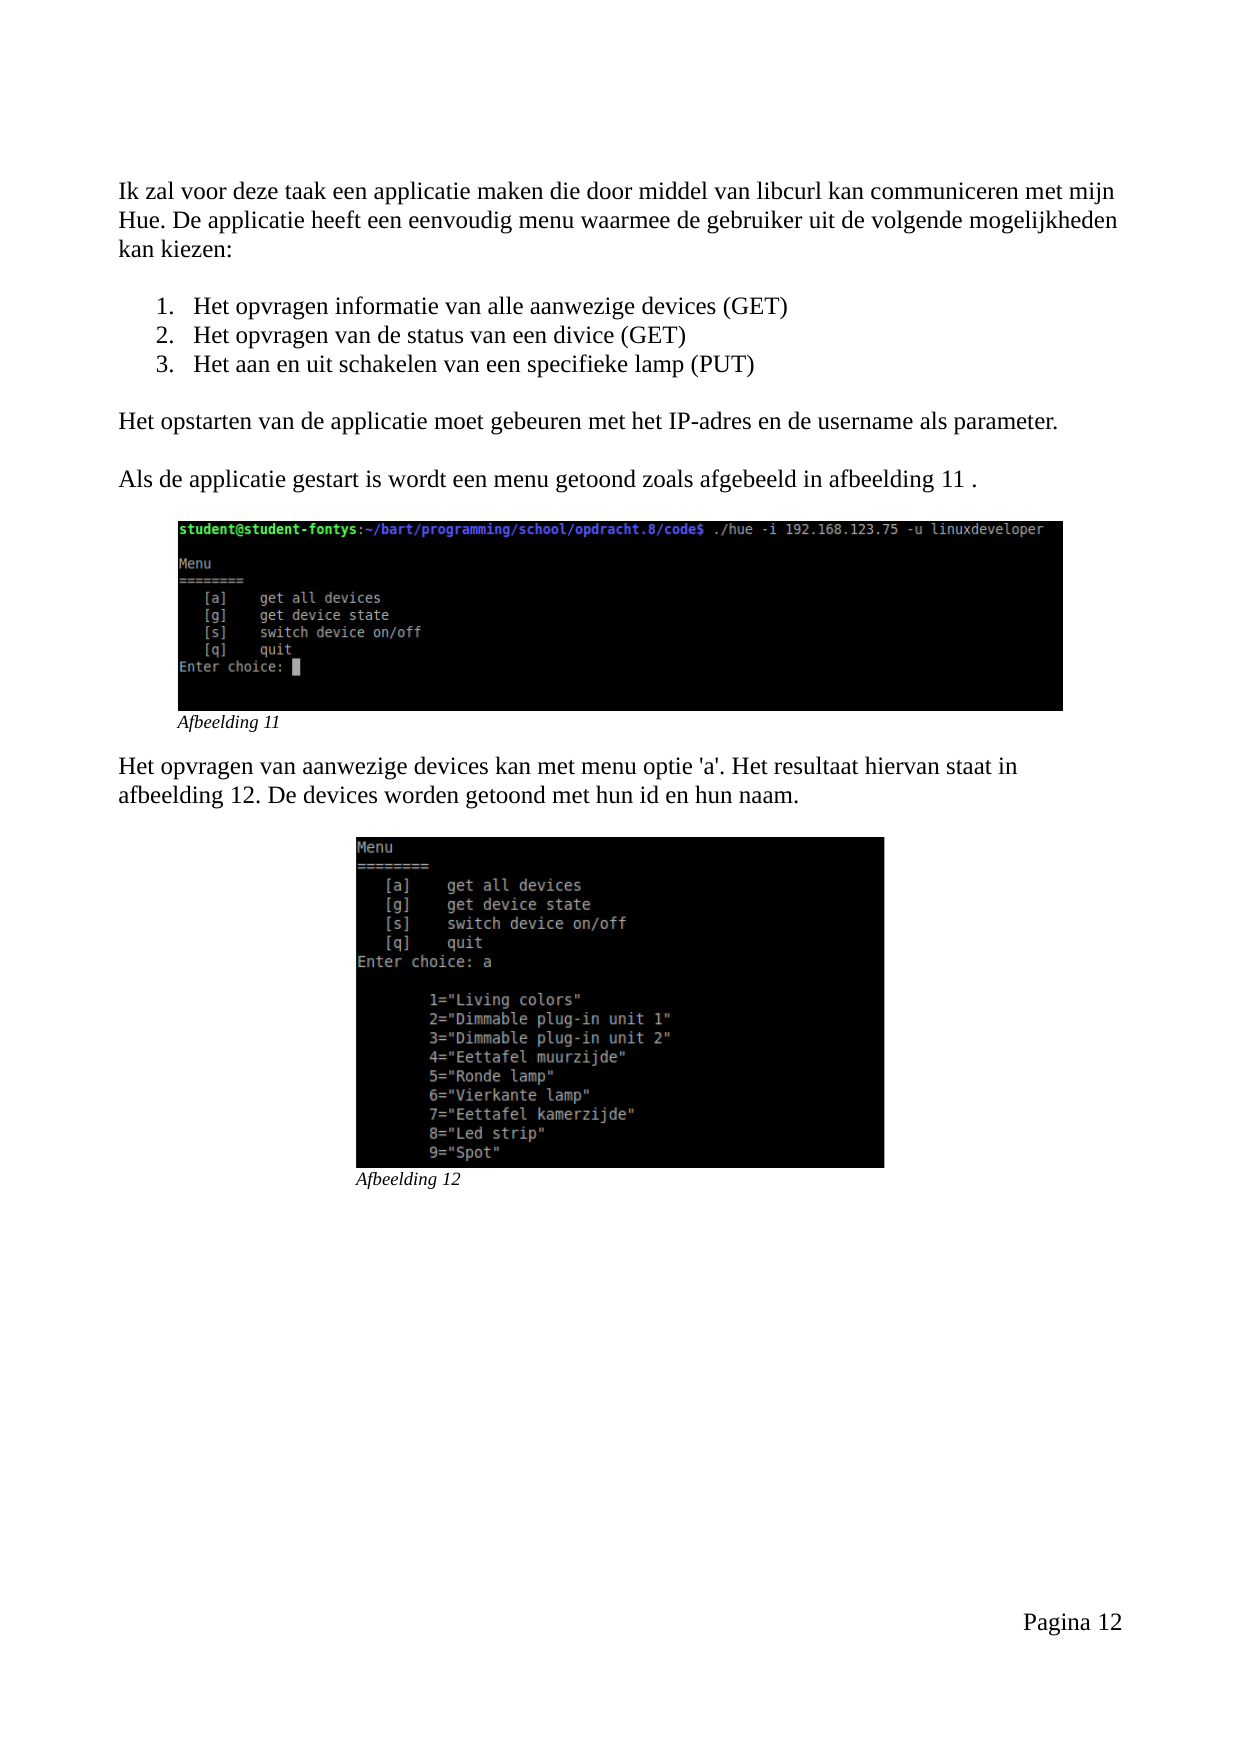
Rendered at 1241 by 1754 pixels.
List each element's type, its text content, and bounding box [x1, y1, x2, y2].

text Als de applicatie gestart is wordt een menu getoond zoals afgebeeld in afbeelding 11 . [118, 464, 1122, 493]
list Het opvragen van de status van een divice (GET) [156, 320, 1122, 349]
picture [177, 521, 1063, 711]
list Het opvragen informatie van alle aanwezige devices (GET) [156, 291, 1122, 320]
text Het opstarten van de applicatie moet gebeuren met het IP-adres en de username als parameter. [118, 406, 1122, 435]
text Het opvragen van aanwezige devices kan met menu optie 'a'. Het resultaat hiervan staat in afbeelding 12. De devices worden getoond met hun id en hun naam. [118, 751, 1122, 809]
list Het aan en uit schakelen van een specifieke lamp (PUT) [156, 349, 1122, 378]
text Afbeelding 11 [177, 711, 1063, 732]
picture [355, 837, 885, 1168]
text Afbeelding 12 [356, 1168, 884, 1189]
text Ik zal voor deze taak een applicatie maken die door middel van libcurl kan communiceren met mijn Hue. De applicatie heeft een eenvoudig menu waarmee de gebruiker uit de volgende mogelijkheden kan kiezen: [118, 176, 1122, 263]
